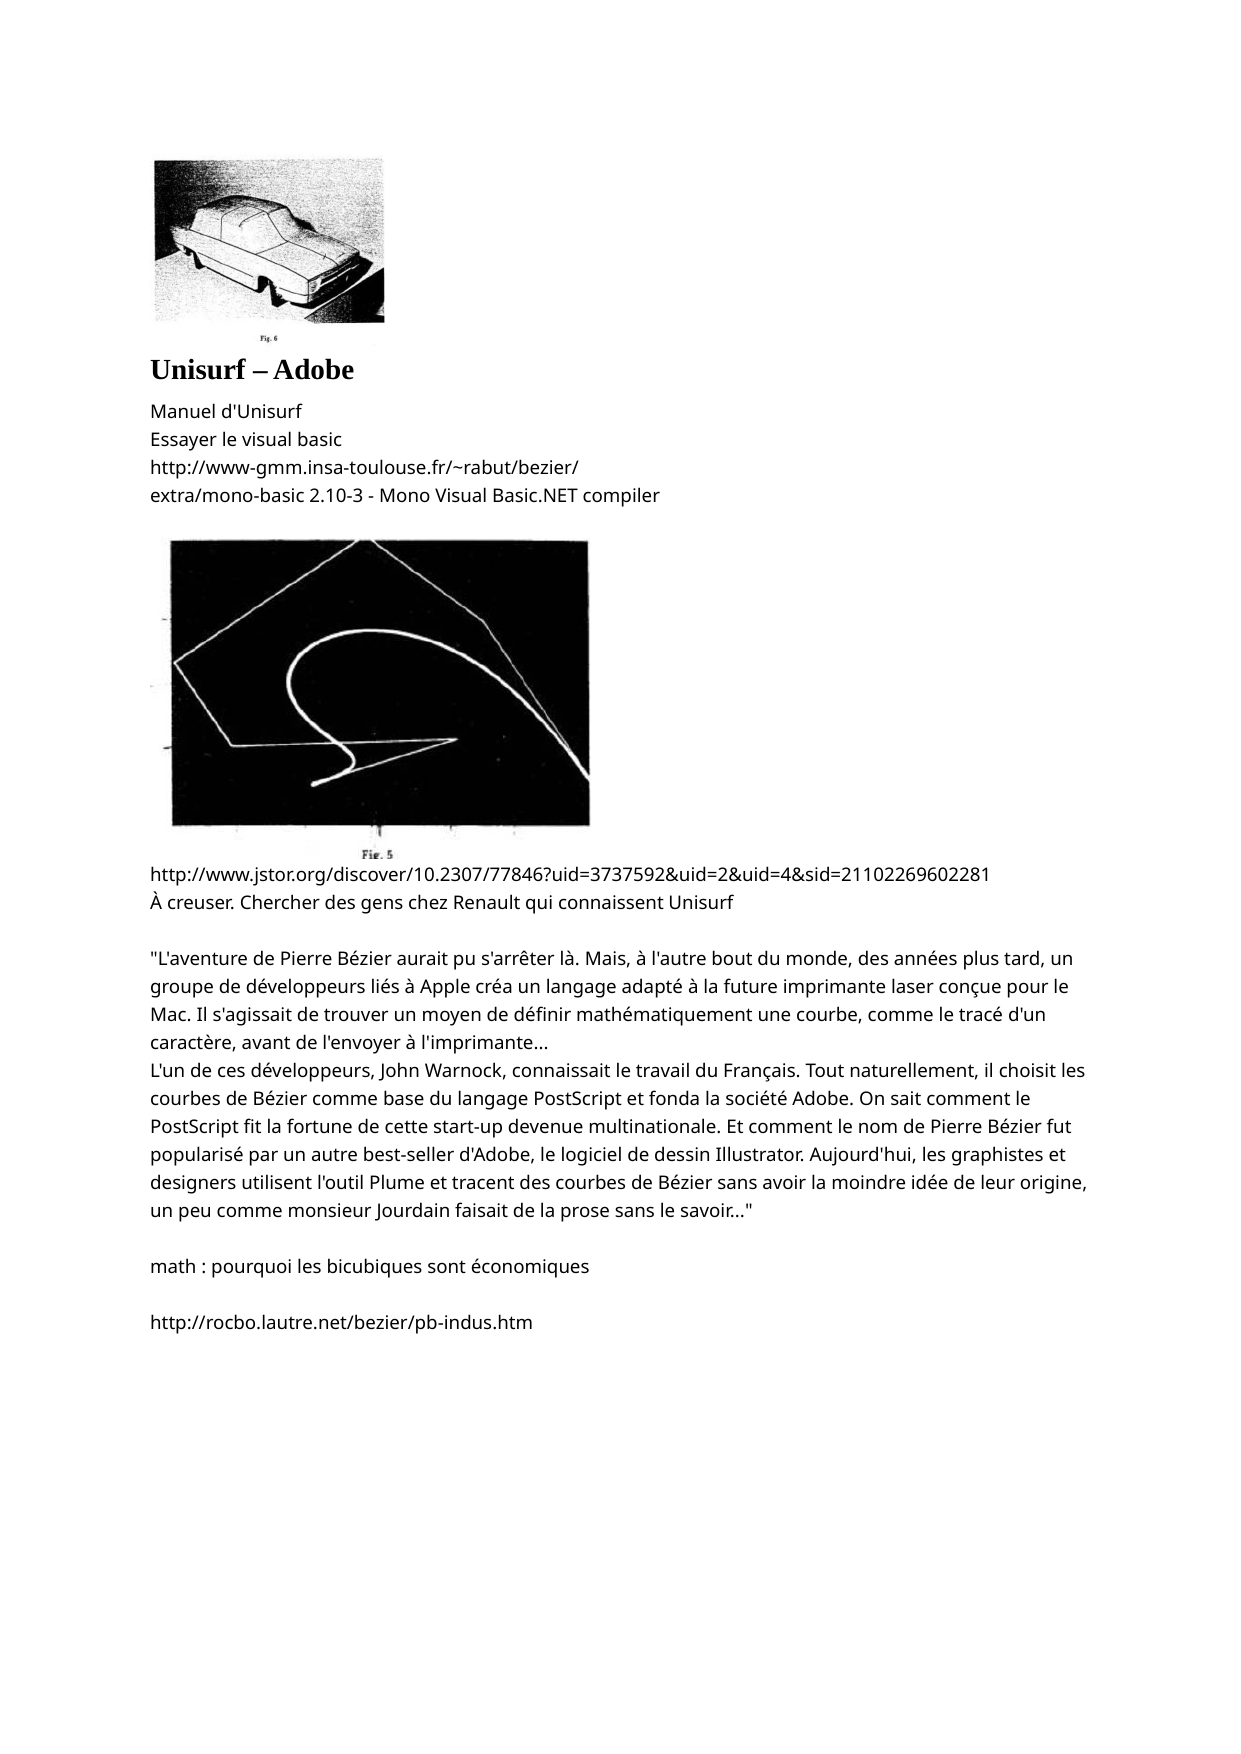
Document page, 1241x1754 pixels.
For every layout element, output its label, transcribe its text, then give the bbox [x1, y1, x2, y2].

text http://www.jstor.org/discover/10.2307/77846?uid=3737592&uid=2&uid=4&sid=21102269602281 [150, 538, 1091, 887]
picture [150, 150, 385, 352]
text À creuser. Chercher des gens chez Renault qui connaissent Unisurf [150, 889, 1091, 915]
picture [150, 538, 591, 859]
text extra/mono-basic 2.10-3 - Mono Visual Basic.NET compiler [150, 482, 1091, 508]
text "L'aventure de Pierre Bézier aurait pu s'arrêter là. Mais, à l'autre bout du monde, des années plus tard, un groupe de développeurs liés à Apple créa un langage adapté à la future imprimante laser conçue pour le Mac. Il s'agissait de trouver un moyen de définir mathématiquement une courbe, comme le tracé d'un caractère, avant de l'envoyer à l'imprimante... [150, 945, 1091, 1055]
text http://rocbo.lautre.net/bezier/pb-indus.htm [150, 1309, 1091, 1335]
subtitle Unisurf – Adobe [150, 175, 1091, 386]
text Manuel d'Unisurf [150, 398, 1091, 424]
text http://www-gmm.insa-toulouse.fr/~rabut/bezier/ [150, 454, 1091, 480]
text math : pourquoi les bicubiques sont économiques [150, 1253, 1091, 1279]
text L'un de ces développeurs, John Warnock, connaissait le travail du Français. Tout naturellement, il choisit les courbes de Bézier comme base du langage PostScript et fonda la société Adobe. On sait comment le PostScript fit la fortune de cette start-up devenue multinationale. Et comment le nom de Pierre Bézier fut popularisé par un autre best-seller d'Adobe, le logiciel de dessin Illustrator. Aujourd'hui, les graphistes et designers utilisent l'outil Plume et tracent des courbes de Bézier sans avoir la moindre idée de leur origine, un peu comme monsieur Jourdain faisait de la prose sans le savoir..." [150, 1057, 1091, 1223]
text Essayer le visual basic [150, 426, 1091, 452]
